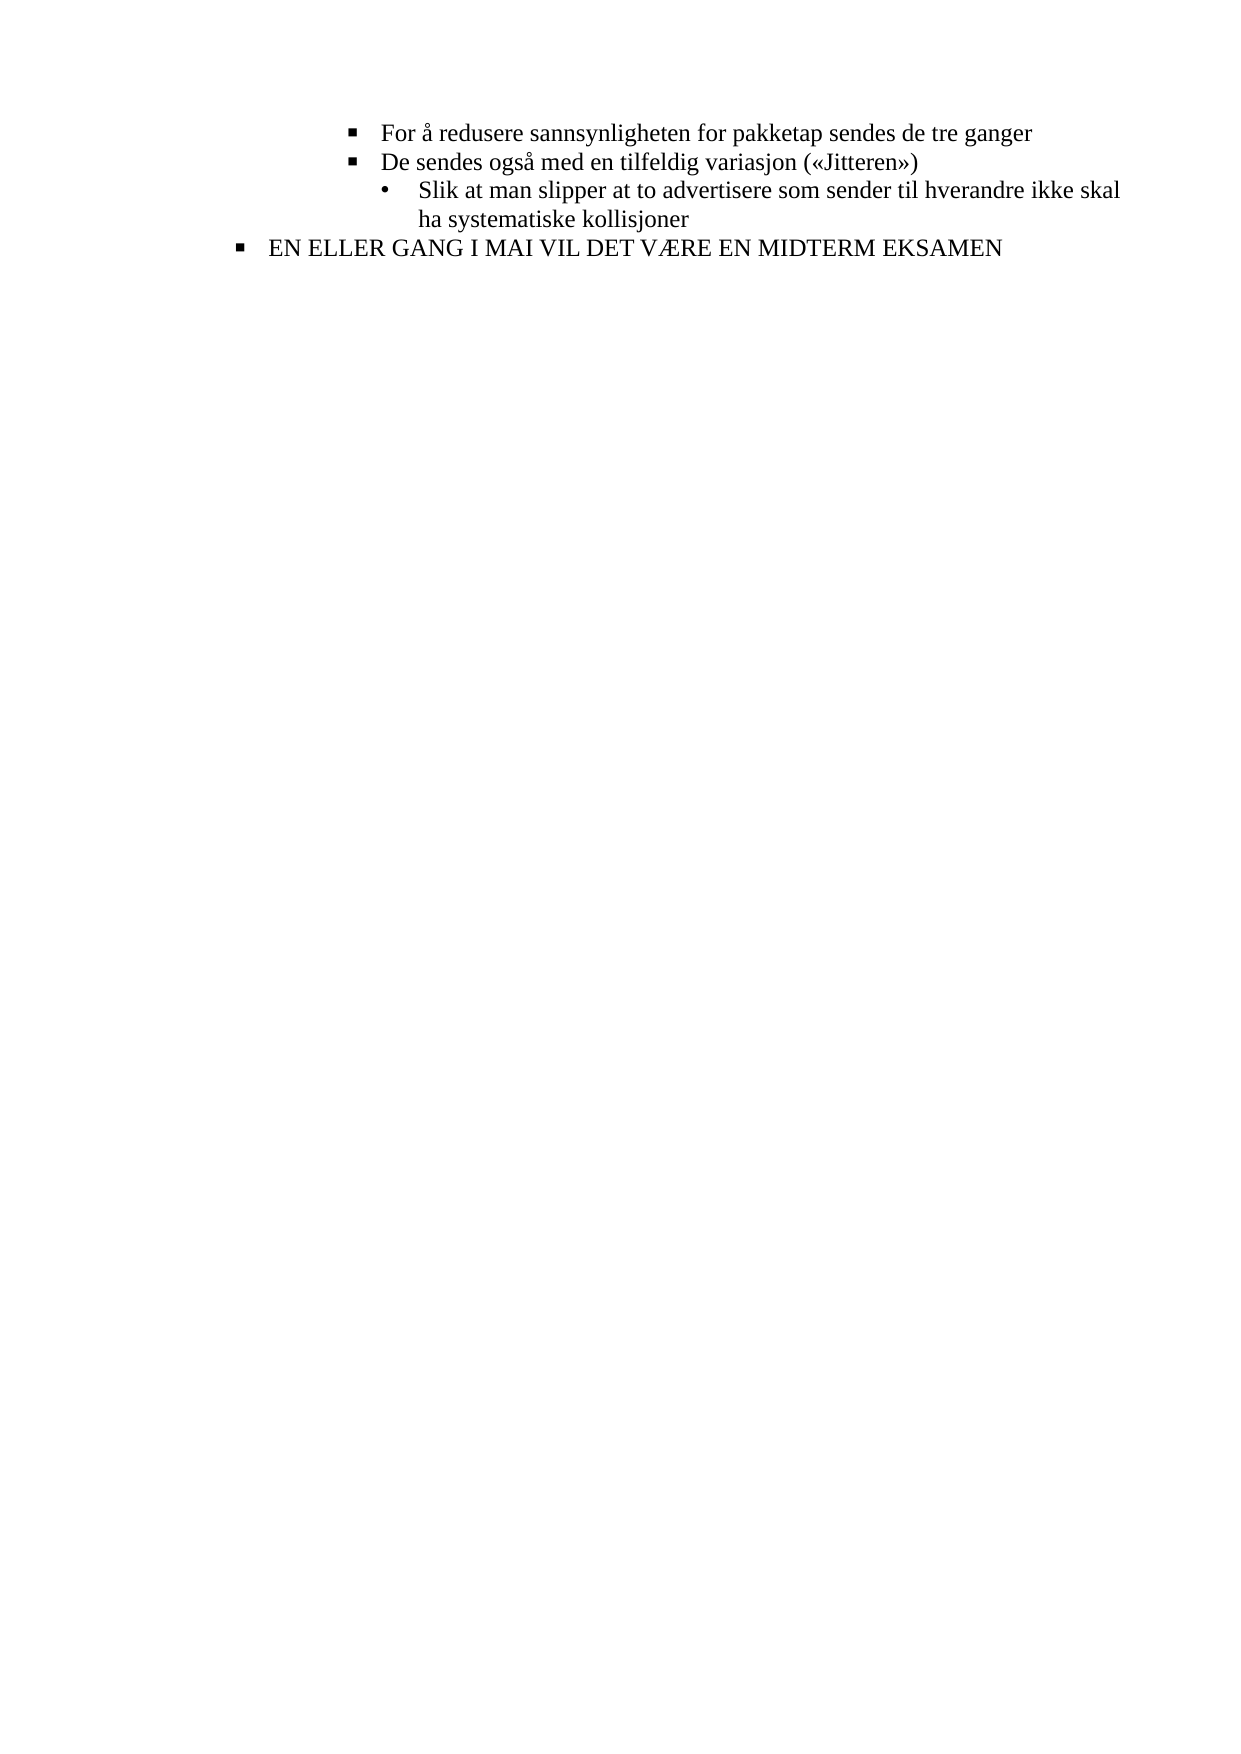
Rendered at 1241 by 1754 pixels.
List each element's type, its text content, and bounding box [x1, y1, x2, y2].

list Slik at man slipper at to advertisere som sender til hverandre ikke skal ha systematiske kollisjoner [381, 176, 1122, 233]
list For å redusere sannsynligheten for pakketap sendes de tre ganger [343, 118, 1122, 147]
list De sendes også med en tilfeldig variasjon («Jitteren») [343, 147, 1122, 176]
list EN ELLER GANG I MAI VIL DET VÆRE EN MIDTERM EKSAMEN [231, 233, 1122, 262]
